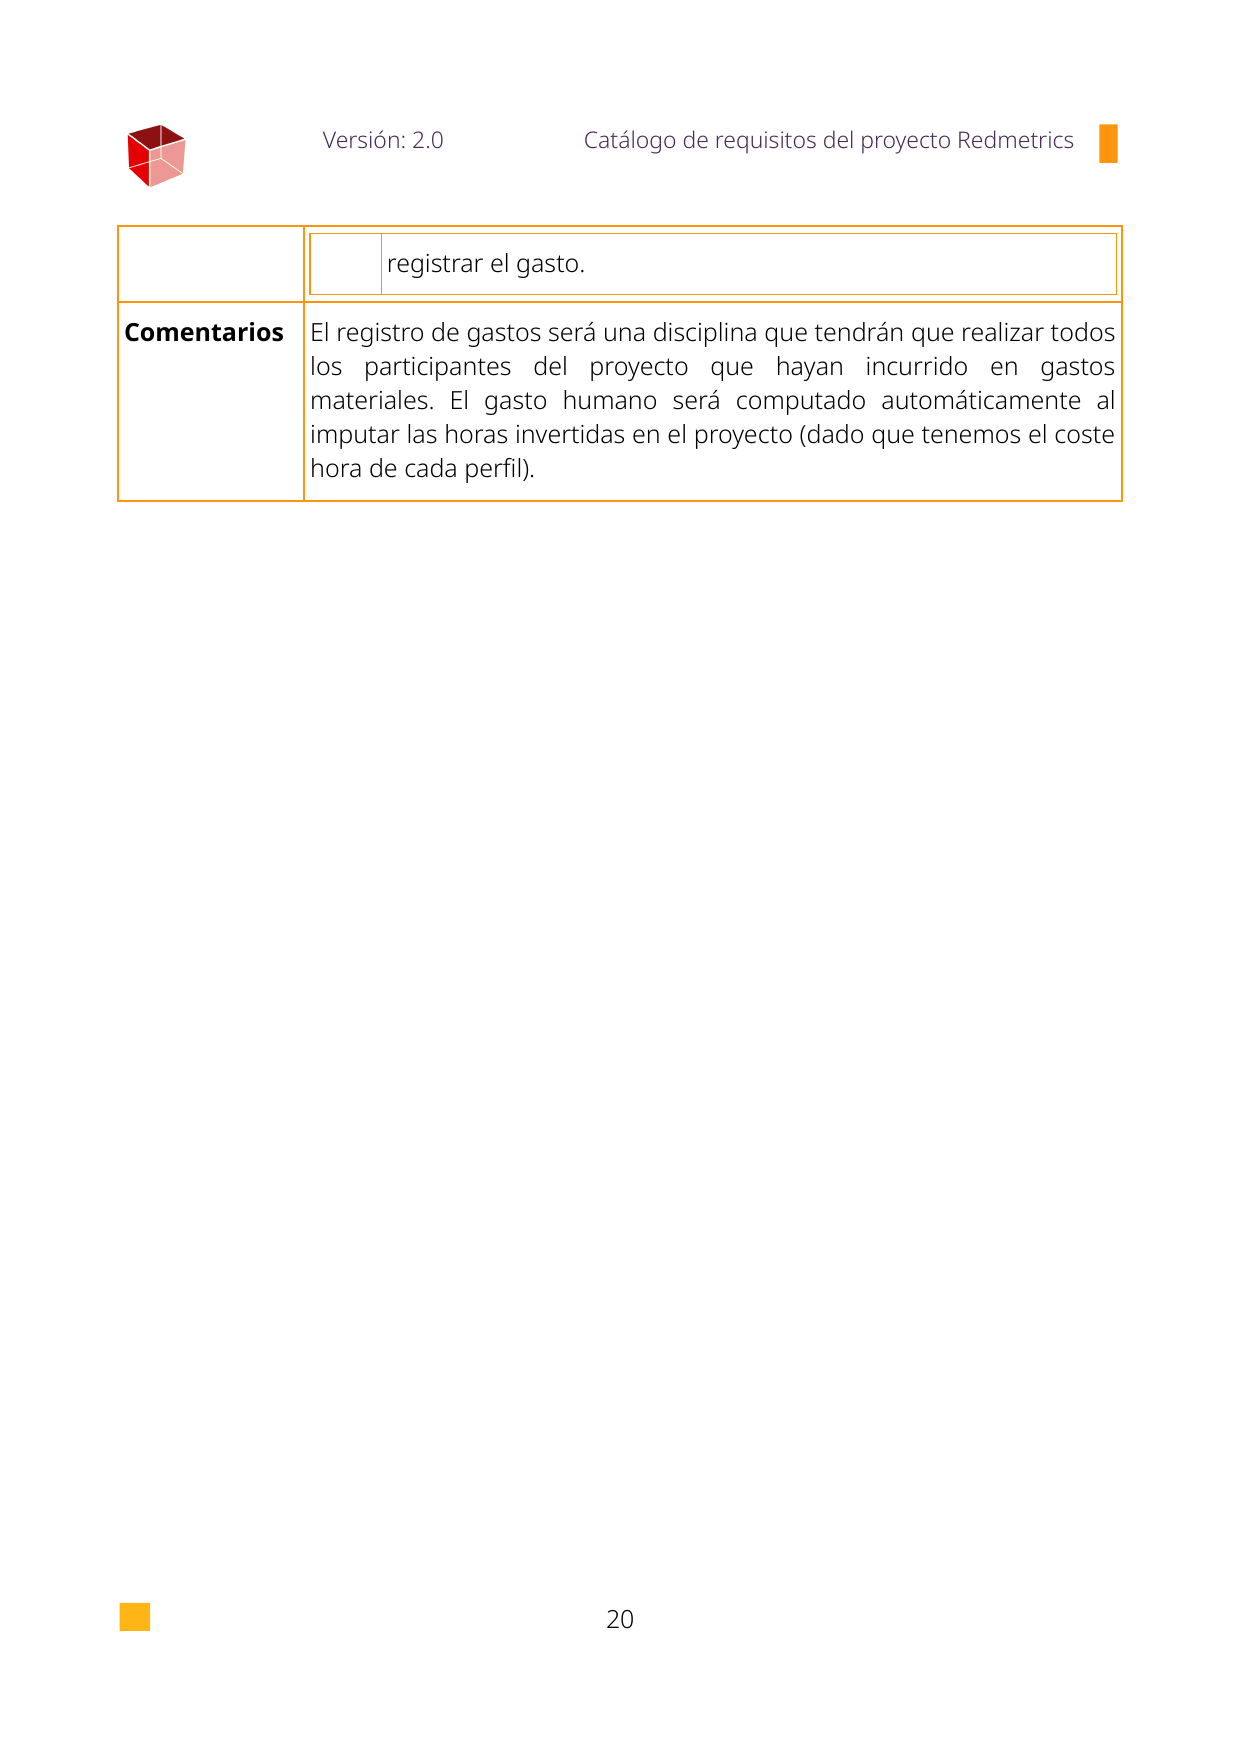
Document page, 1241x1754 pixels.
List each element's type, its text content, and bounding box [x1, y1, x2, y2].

table_cell registrar el gasto. [382, 234, 1116, 294]
picture [123, 123, 189, 189]
table_cell [311, 234, 381, 294]
table_cell [119, 227, 303, 301]
table_cell El registro de gastos será una disciplina que tendrán que realizar todos los participantes del proyecto que hayan incurrido en gastos materiales. El gasto humano será computado automáticamente al imputar las horas invertidas en el proyecto (dado que tenemos el coste hora de cada perfil). [305, 303, 1121, 500]
table_cell [305, 227, 1121, 301]
table_cell Comentarios [119, 303, 303, 500]
